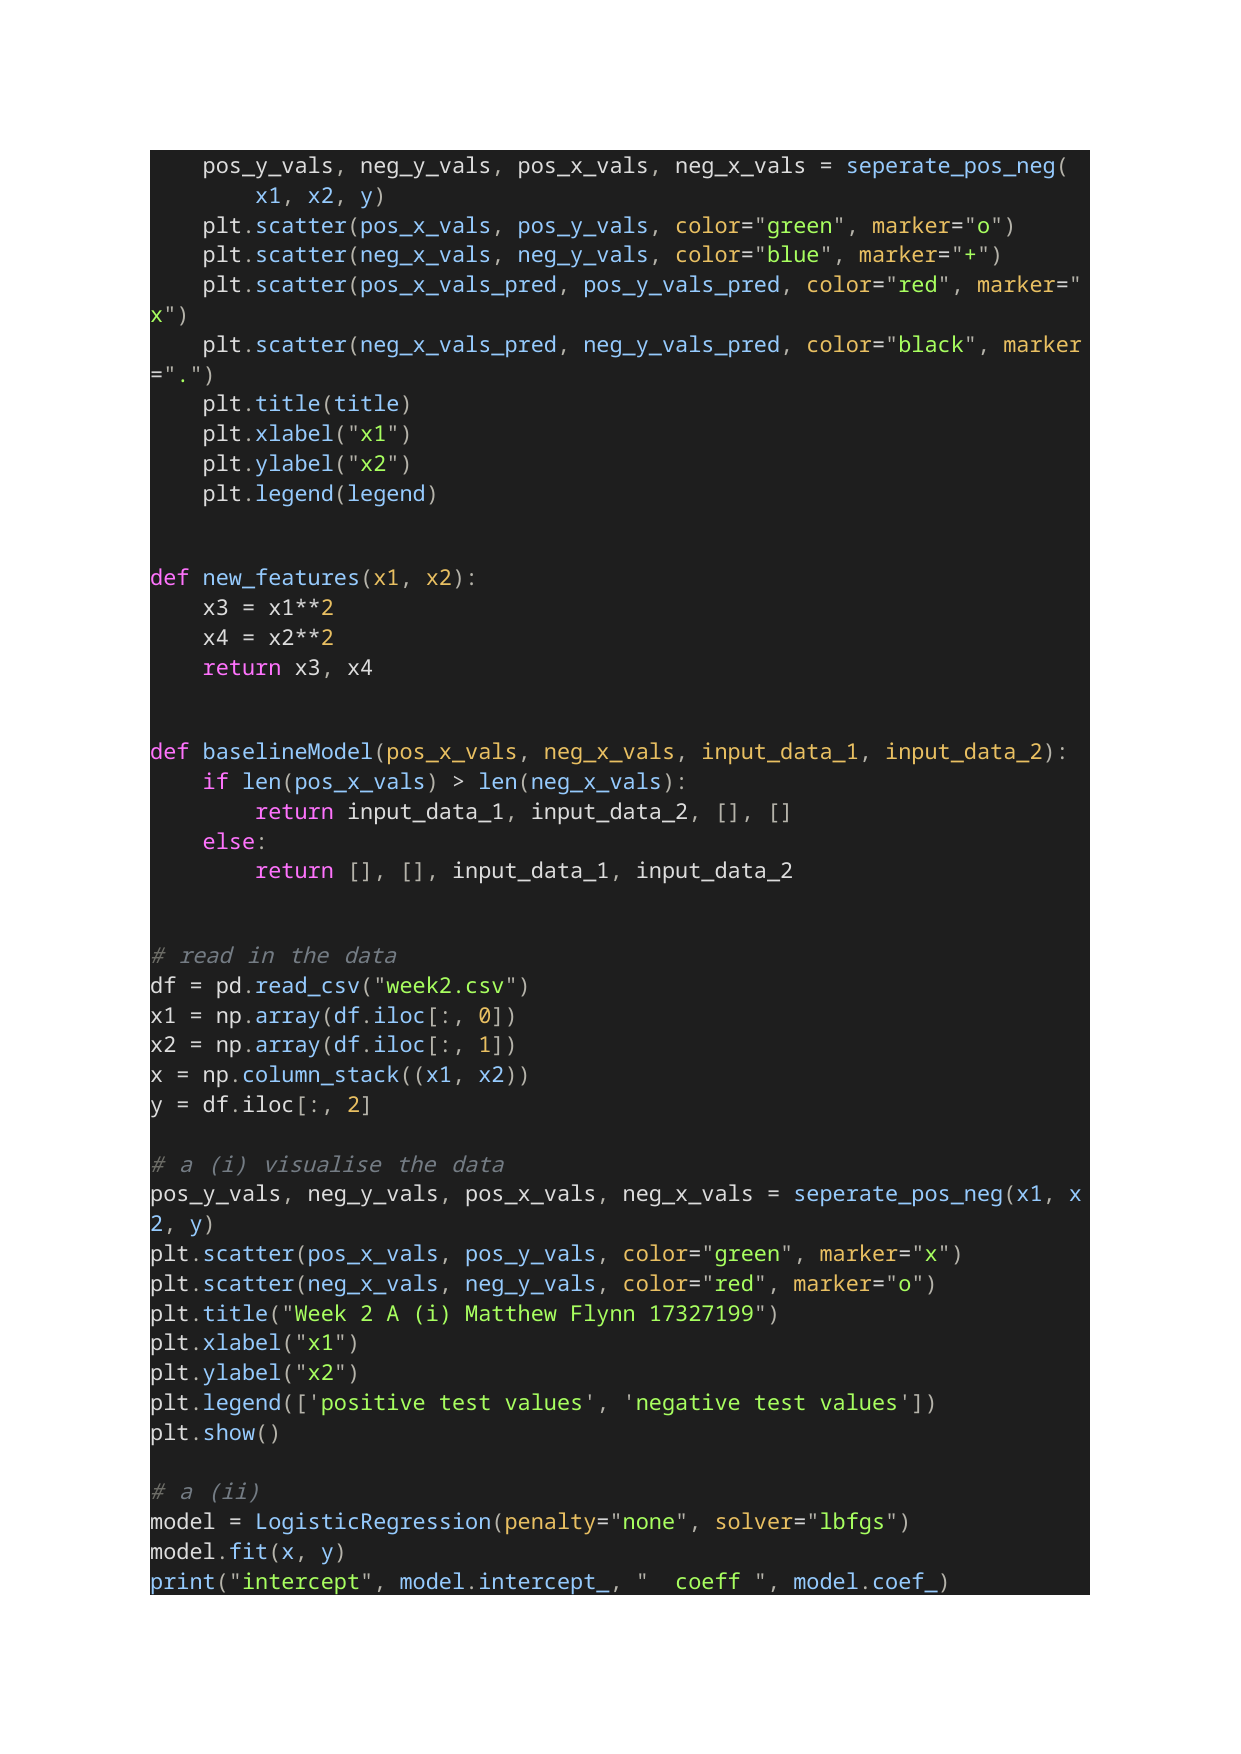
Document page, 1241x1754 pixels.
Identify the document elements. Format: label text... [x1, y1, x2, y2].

text plt.scatter(neg_x_vals_pred, neg_y_vals_pred, color="black", marker=".") [150, 329, 1090, 388]
text pos_y_vals, neg_y_vals, pos_x_vals, neg_x_vals = seperate_pos_neg( [150, 150, 1090, 180]
text def baselineModel(pos_x_vals, neg_x_vals, input_data_1, input_data_2): [150, 736, 1090, 766]
text plt.scatter(pos_x_vals_pred, pos_y_vals_pred, color="red", marker="x") [150, 269, 1090, 329]
text print("intercept", model.intercept_, " coeff ", model.coef_) [150, 1566, 1090, 1595]
text pos_y_vals, neg_y_vals, pos_x_vals, neg_x_vals = seperate_pos_neg(x1, x2, y) [150, 1178, 1090, 1238]
text x1 = np.array(df.iloc[:, 0]) [150, 999, 1090, 1029]
text x4 = x2**2 [150, 622, 1090, 652]
text x3 = x1**2 [150, 592, 1090, 622]
text plt.title("Week 2 A (i) Matthew Flynn 17327199") [150, 1297, 1090, 1327]
text if len(pos_x_vals) > len(neg_x_vals): [150, 766, 1090, 796]
text def new_features(x1, x2): [150, 562, 1090, 592]
text x1, x2, y) [150, 180, 1090, 209]
text plt.scatter(pos_x_vals, pos_y_vals, color="green", marker="o") [150, 209, 1090, 239]
text return x3, x4 [150, 652, 1090, 681]
text else: [150, 826, 1090, 855]
text model = LogisticRegression(penalty="none", solver="lbfgs") [150, 1506, 1090, 1536]
text plt.title(title) [150, 388, 1090, 418]
text plt.scatter(neg_x_vals, neg_y_vals, color="red", marker="o") [150, 1268, 1090, 1297]
text plt.xlabel("x1") [150, 418, 1090, 448]
text # a (i) visualise the data [150, 1148, 1090, 1178]
text model.fit(x, y) [150, 1536, 1090, 1566]
text return input_data_1, input_data_2, [], [] [150, 796, 1090, 826]
text x = np.column_stack((x1, x2)) [150, 1059, 1090, 1089]
text plt.ylabel("x2") [150, 1357, 1090, 1387]
text # read in the data [150, 940, 1090, 970]
text plt.scatter(pos_x_vals, pos_y_vals, color="green", marker="x") [150, 1238, 1090, 1268]
text df = pd.read_csv("week2.csv") [150, 970, 1090, 999]
text plt.xlabel("x1") [150, 1327, 1090, 1357]
text plt.show() [150, 1417, 1090, 1446]
text plt.ylabel("x2") [150, 448, 1090, 478]
text return [], [], input_data_1, input_data_2 [150, 855, 1090, 885]
text x2 = np.array(df.iloc[:, 1]) [150, 1029, 1090, 1059]
text # a (ii) [150, 1476, 1090, 1506]
text y = df.iloc[:, 2] [150, 1089, 1090, 1119]
text plt.legend(['positive test values', 'negative test values']) [150, 1387, 1090, 1417]
text plt.scatter(neg_x_vals, neg_y_vals, color="blue", marker="+") [150, 239, 1090, 269]
text plt.legend(legend) [150, 478, 1090, 507]
